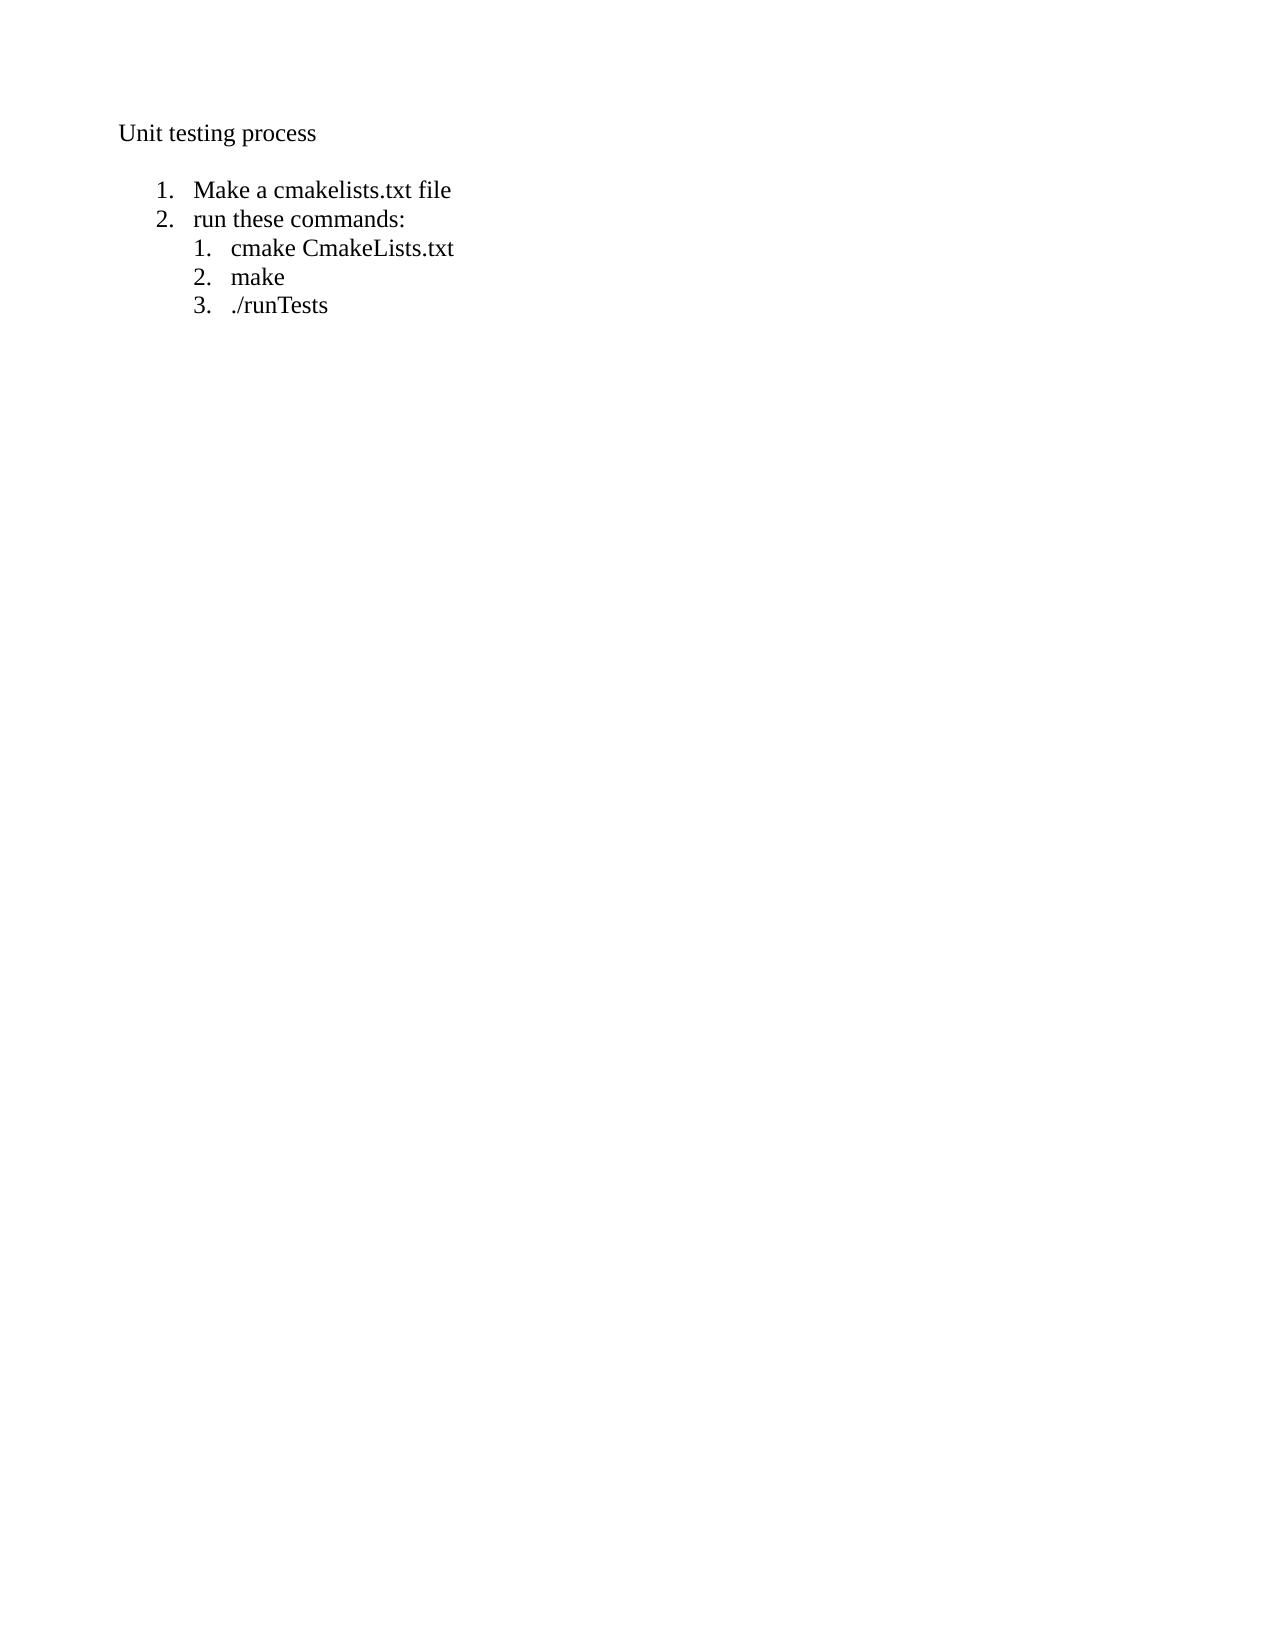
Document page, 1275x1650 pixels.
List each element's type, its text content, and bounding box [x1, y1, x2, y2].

list Make a cmakelists.txt file [156, 176, 1157, 204]
list ./runTests [193, 291, 1157, 319]
list make [193, 262, 1157, 291]
list cmake CmakeLists.txt [193, 233, 1157, 262]
list run these commands: [156, 204, 1157, 233]
text Unit testing process [118, 118, 1157, 147]
